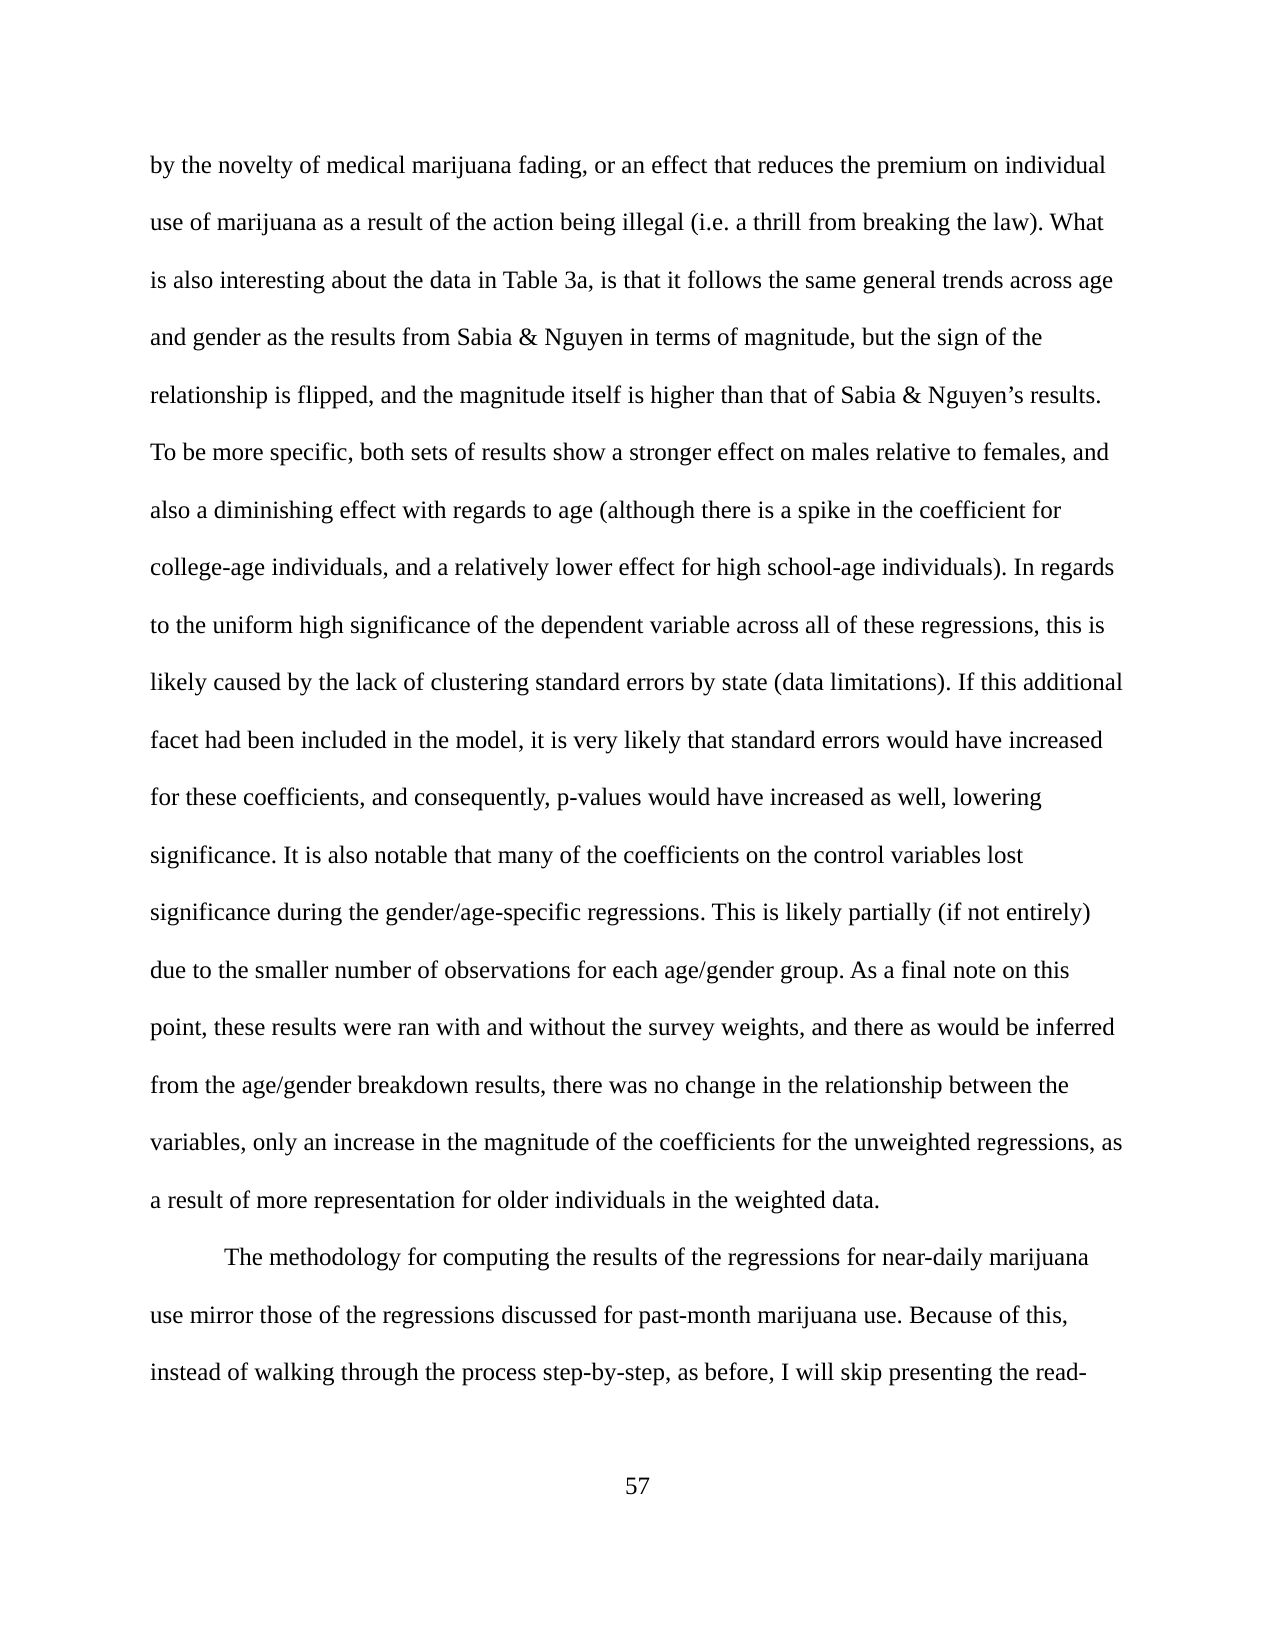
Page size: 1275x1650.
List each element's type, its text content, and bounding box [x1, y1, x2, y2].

text The methodology for computing the results of the regressions for near-daily marijuana use mirror those of the regressions discussed for past-month marijuana use. Because of this, instead of walking through the process step-by-step, as before, I will skip presenting the read- [150, 1242, 1125, 1386]
text by the novelty of medical marijuana fading, or an effect that reduces the premium on individual use of marijuana as a result of the action being illegal (i.e. a thrill from breaking the law). What is also interesting about the data in Table 3a, is that it follows the same general trends across age and gender as the results from Sabia & Nguyen in terms of magnitude, but the sign of the relationship is flipped, and the magnitude itself is higher than that of Sabia & Nguyen’s results. To be more specific, both sets of results show a stronger effect on males relative to females, and also a diminishing effect with regards to age (although there is a spike in the coefficient for college-age individuals, and a relatively lower effect for high school-age individuals). In regards to the uniform high significance of the dependent variable across all of these regressions, this is likely caused by the lack of clustering standard errors by state (data limitations). If this additional facet had been included in the model, it is very likely that standard errors would have increased for these coefficients, and consequently, p-values would have increased as well, lowering significance. It is also notable that many of the coefficients on the control variables lost significance during the gender/age-specific regressions. This is likely partially (if not entirely) due to the smaller number of observations for each age/gender group. As a final note on this point, these results were ran with and without the survey weights, and there as would be inferred from the age/gender breakdown results, there was no change in the relationship between the variables, only an increase in the magnitude of the coefficients for the unweighted regressions, as a result of more representation for older individuals in the weighted data. [150, 150, 1125, 1214]
